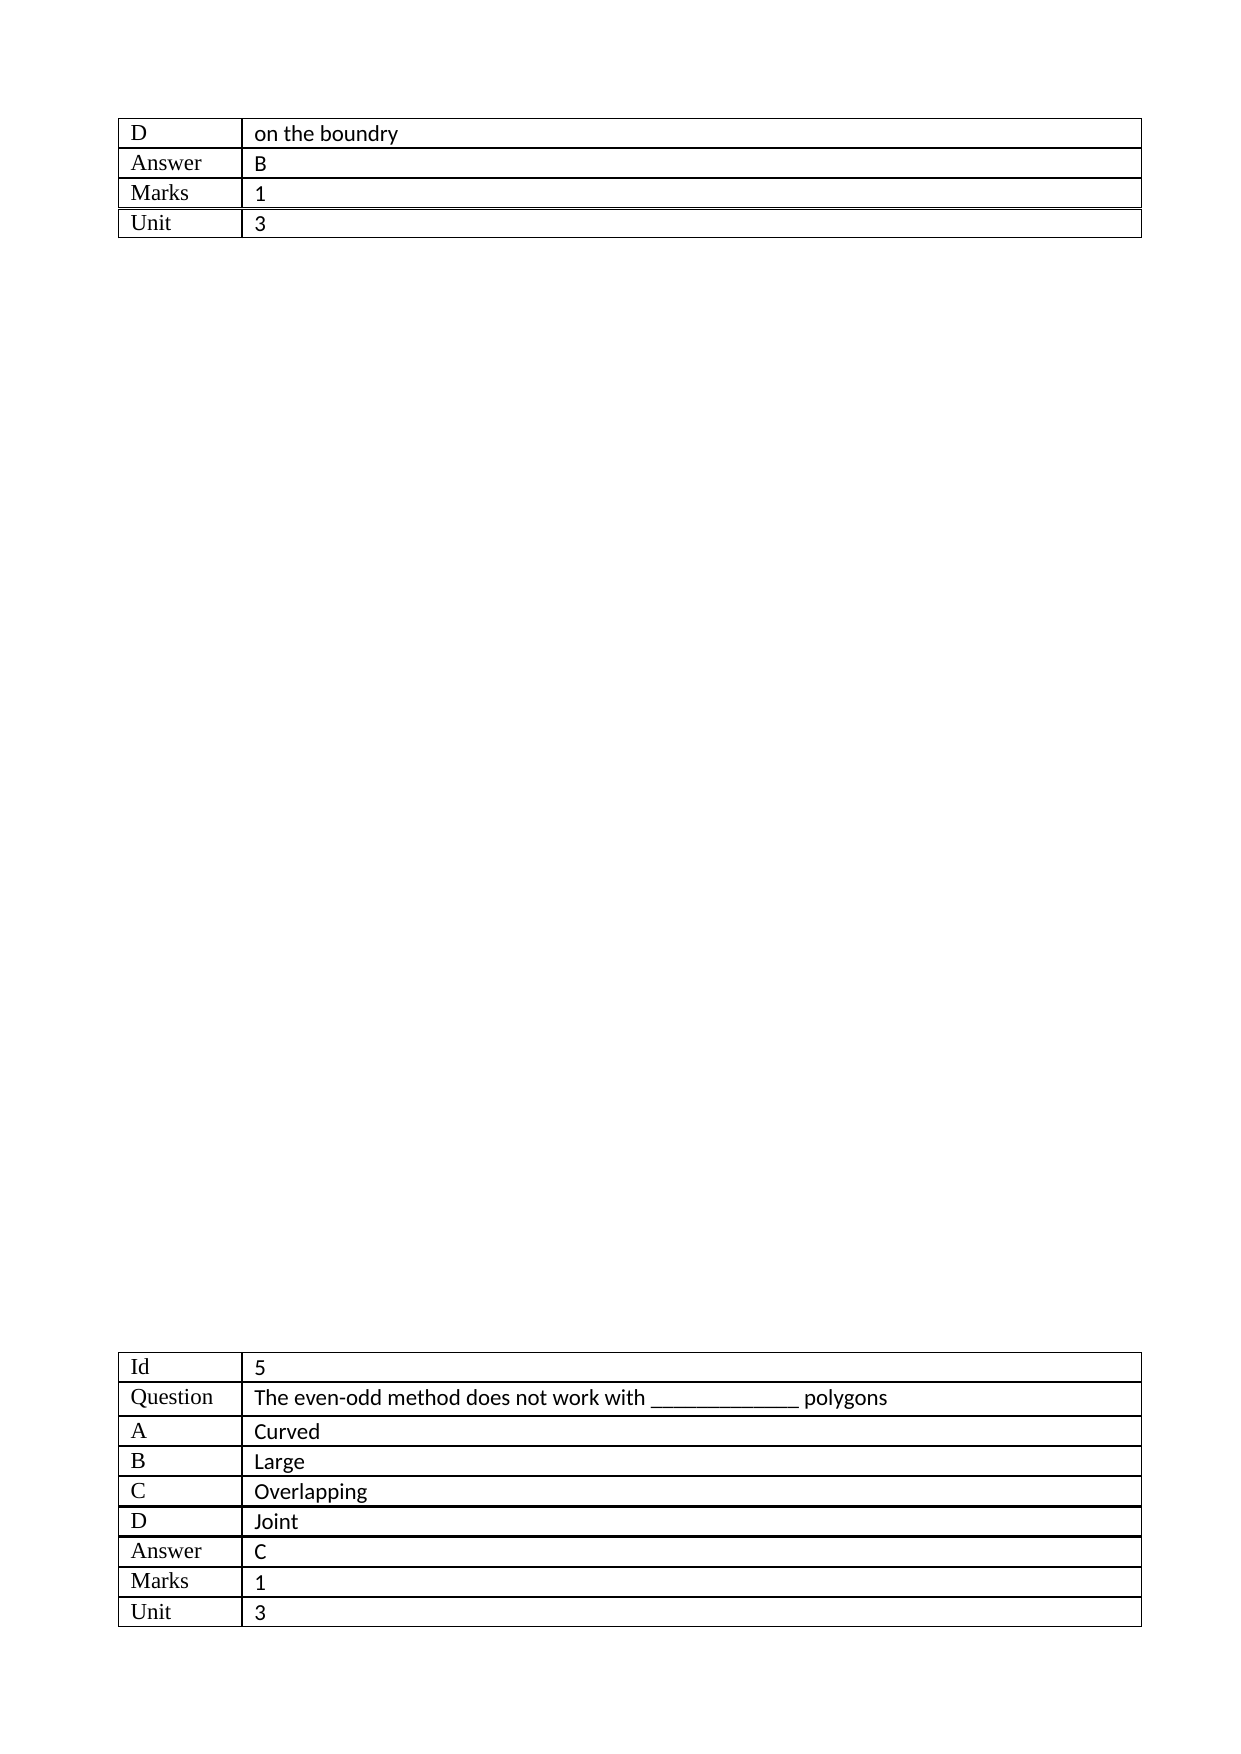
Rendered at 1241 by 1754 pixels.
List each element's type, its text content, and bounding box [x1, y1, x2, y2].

table_cell D [119, 119, 241, 147]
table_cell Marks [119, 1568, 241, 1596]
table_cell on the boundry [243, 119, 1141, 147]
table_cell D [119, 1508, 241, 1535]
table_cell Joint [243, 1508, 1141, 1535]
table_cell B [243, 149, 1141, 177]
table_cell Unit [119, 210, 241, 237]
table_cell Answer [119, 149, 241, 177]
table_cell 3 [243, 1598, 1141, 1626]
table_cell B [119, 1447, 241, 1475]
table_cell 1 [243, 1568, 1141, 1596]
table_cell Curved [243, 1417, 1141, 1445]
table_cell Question [119, 1383, 241, 1415]
table_cell A [119, 1417, 241, 1445]
table_cell Overlapping [243, 1477, 1141, 1505]
table_cell Large [243, 1447, 1141, 1475]
table_cell Marks [119, 179, 241, 207]
table_header Id [119, 1353, 241, 1381]
table_cell The even-odd method does not work with _____________ polygons [243, 1383, 1141, 1415]
table_cell 3 [243, 210, 1141, 237]
table_cell C [243, 1538, 1141, 1566]
table_cell Unit [119, 1598, 241, 1626]
table_cell 1 [243, 179, 1141, 207]
table_cell Answer [119, 1538, 241, 1566]
table_header 5 [243, 1353, 1141, 1381]
table_cell C [119, 1477, 241, 1505]
